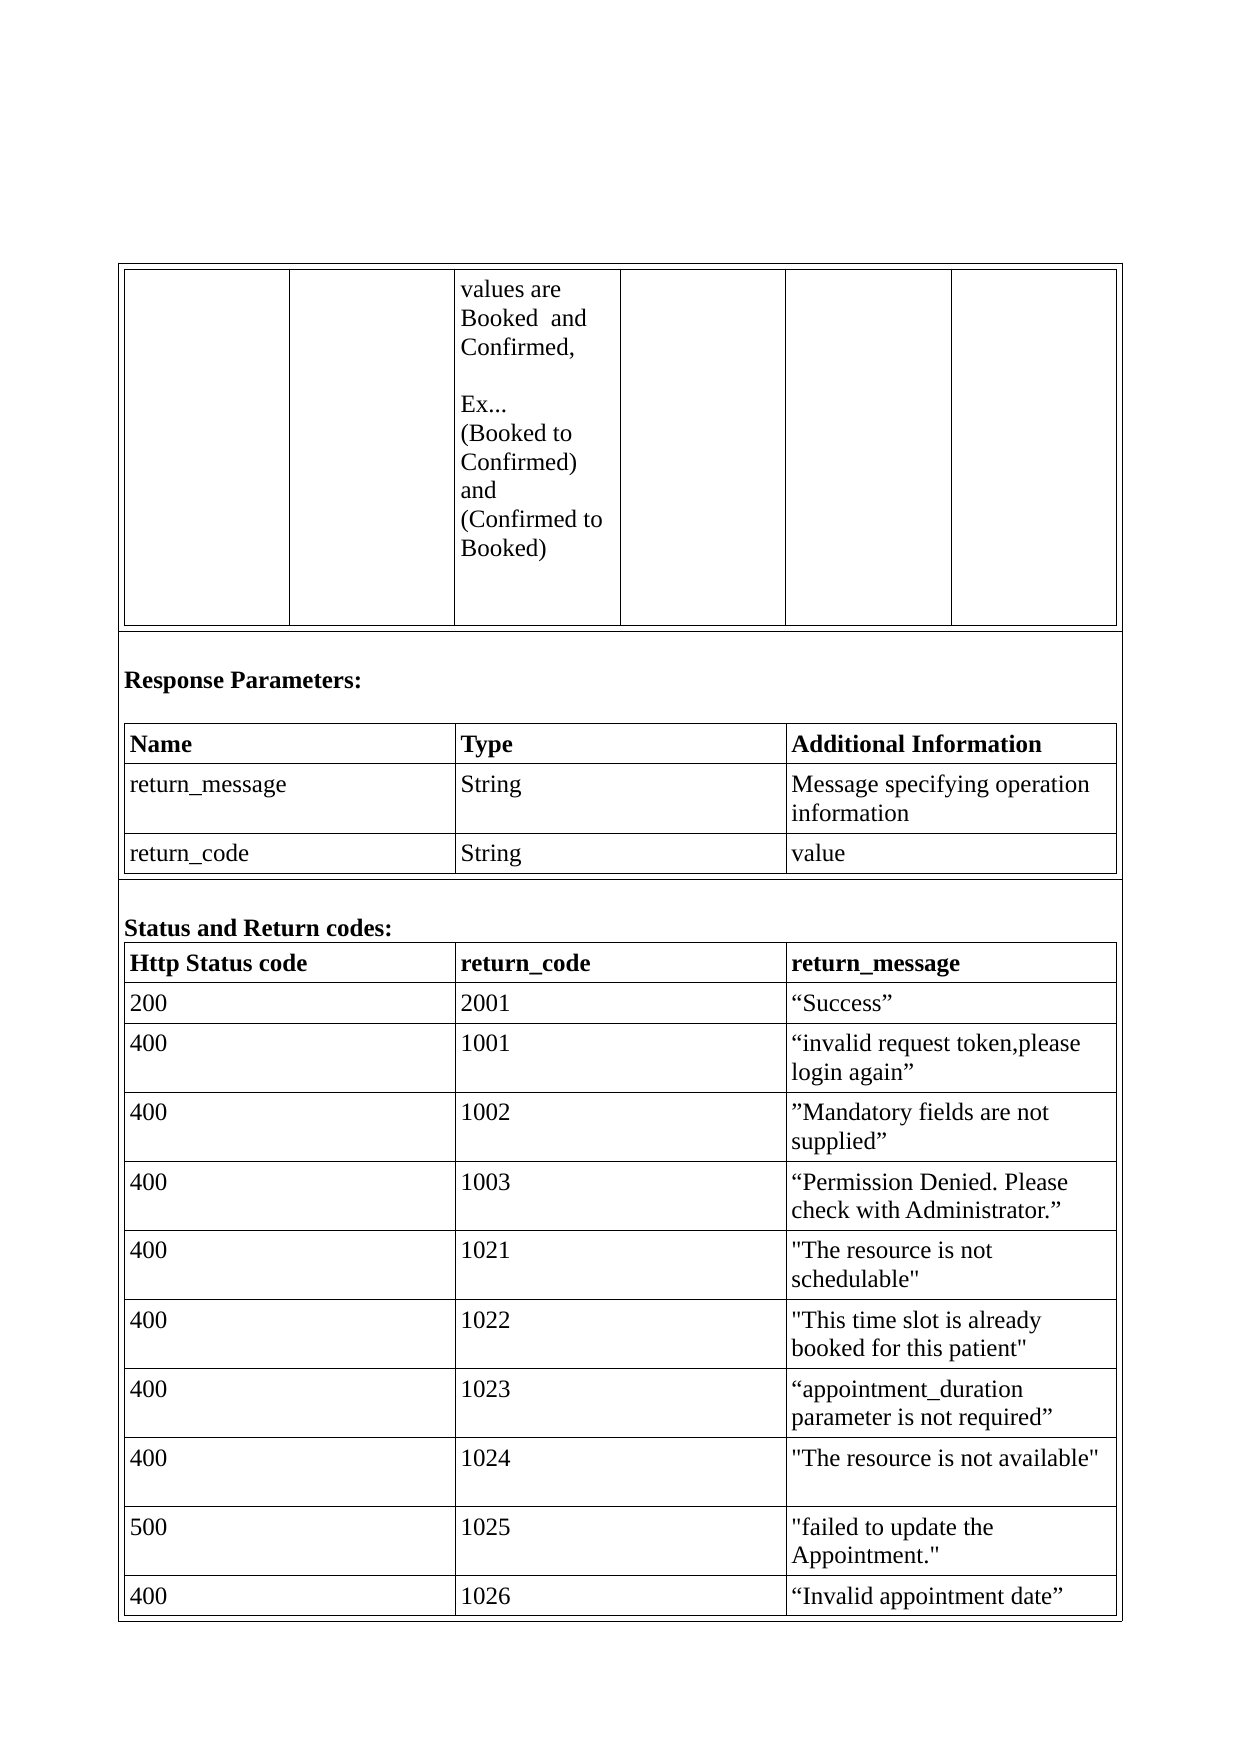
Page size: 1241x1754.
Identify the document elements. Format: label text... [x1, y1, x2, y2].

table_cell 400 [125, 1300, 455, 1368]
table_cell 1001 [456, 1024, 786, 1092]
table_cell 400 [125, 1024, 455, 1092]
table_cell 400 [125, 1369, 455, 1437]
table_cell 1021 [456, 1231, 786, 1299]
table_cell “Permission Denied. Please check with Administrator.” [787, 1162, 1116, 1230]
table_header Additional Information [787, 724, 1116, 763]
table_cell “Success” [787, 983, 1116, 1023]
table_cell 1003 [456, 1162, 786, 1230]
table_cell 2001 [456, 983, 786, 1023]
table_cell String [456, 834, 786, 873]
table_cell 400 [125, 1093, 455, 1161]
table_cell "The resource is not schedulable" [787, 1231, 1116, 1299]
table_cell 400 [125, 1231, 455, 1299]
table_cell String [456, 764, 786, 832]
table_cell [125, 270, 289, 625]
table_cell 1026 [456, 1576, 786, 1615]
table_cell 500 [125, 1507, 455, 1575]
table_cell 400 [125, 1576, 455, 1615]
table_header Type [456, 724, 786, 763]
table_cell Message specifying operation information [787, 764, 1116, 832]
table_cell "This time slot is already booked for this patient" [787, 1300, 1116, 1368]
table_header Name [125, 724, 455, 763]
table_cell [290, 270, 454, 625]
table_cell 1023 [456, 1369, 786, 1437]
table_cell 1002 [456, 1093, 786, 1161]
table_cell ”Mandatory fields are not supplied” [787, 1093, 1116, 1161]
table_cell 1022 [456, 1300, 786, 1368]
table_cell "The resource is not available" [787, 1438, 1116, 1506]
table_cell [786, 270, 951, 625]
table_cell [952, 270, 1116, 625]
table_cell 400 [125, 1162, 455, 1230]
table_cell 1025 [456, 1507, 786, 1575]
table_cell return_message [125, 764, 455, 832]
table_cell return_code [125, 834, 455, 873]
table_cell [119, 264, 1122, 631]
table_cell “invalid request token,please login again” [787, 1024, 1116, 1092]
table_header return_message [787, 943, 1116, 982]
table_cell 400 [125, 1438, 455, 1506]
table_cell Status and Return codes: [119, 880, 1122, 1621]
table_cell values are Booked and Confirmed, Ex... (Booked to Confirmed) and (Confirmed to Booked) [455, 270, 620, 625]
table_cell “appointment_duration parameter is not required” [787, 1369, 1116, 1437]
table_header return_code [456, 943, 786, 982]
table_cell "failed to update the Appointment." [787, 1507, 1116, 1575]
table_cell Response Parameters: [119, 632, 1122, 879]
table_cell “Invalid appointment date” [787, 1576, 1116, 1615]
table_cell 200 [125, 983, 455, 1023]
table_header Http Status code [125, 943, 455, 982]
table_cell value [787, 834, 1116, 873]
table_cell 1024 [456, 1438, 786, 1506]
table_cell [621, 270, 785, 625]
